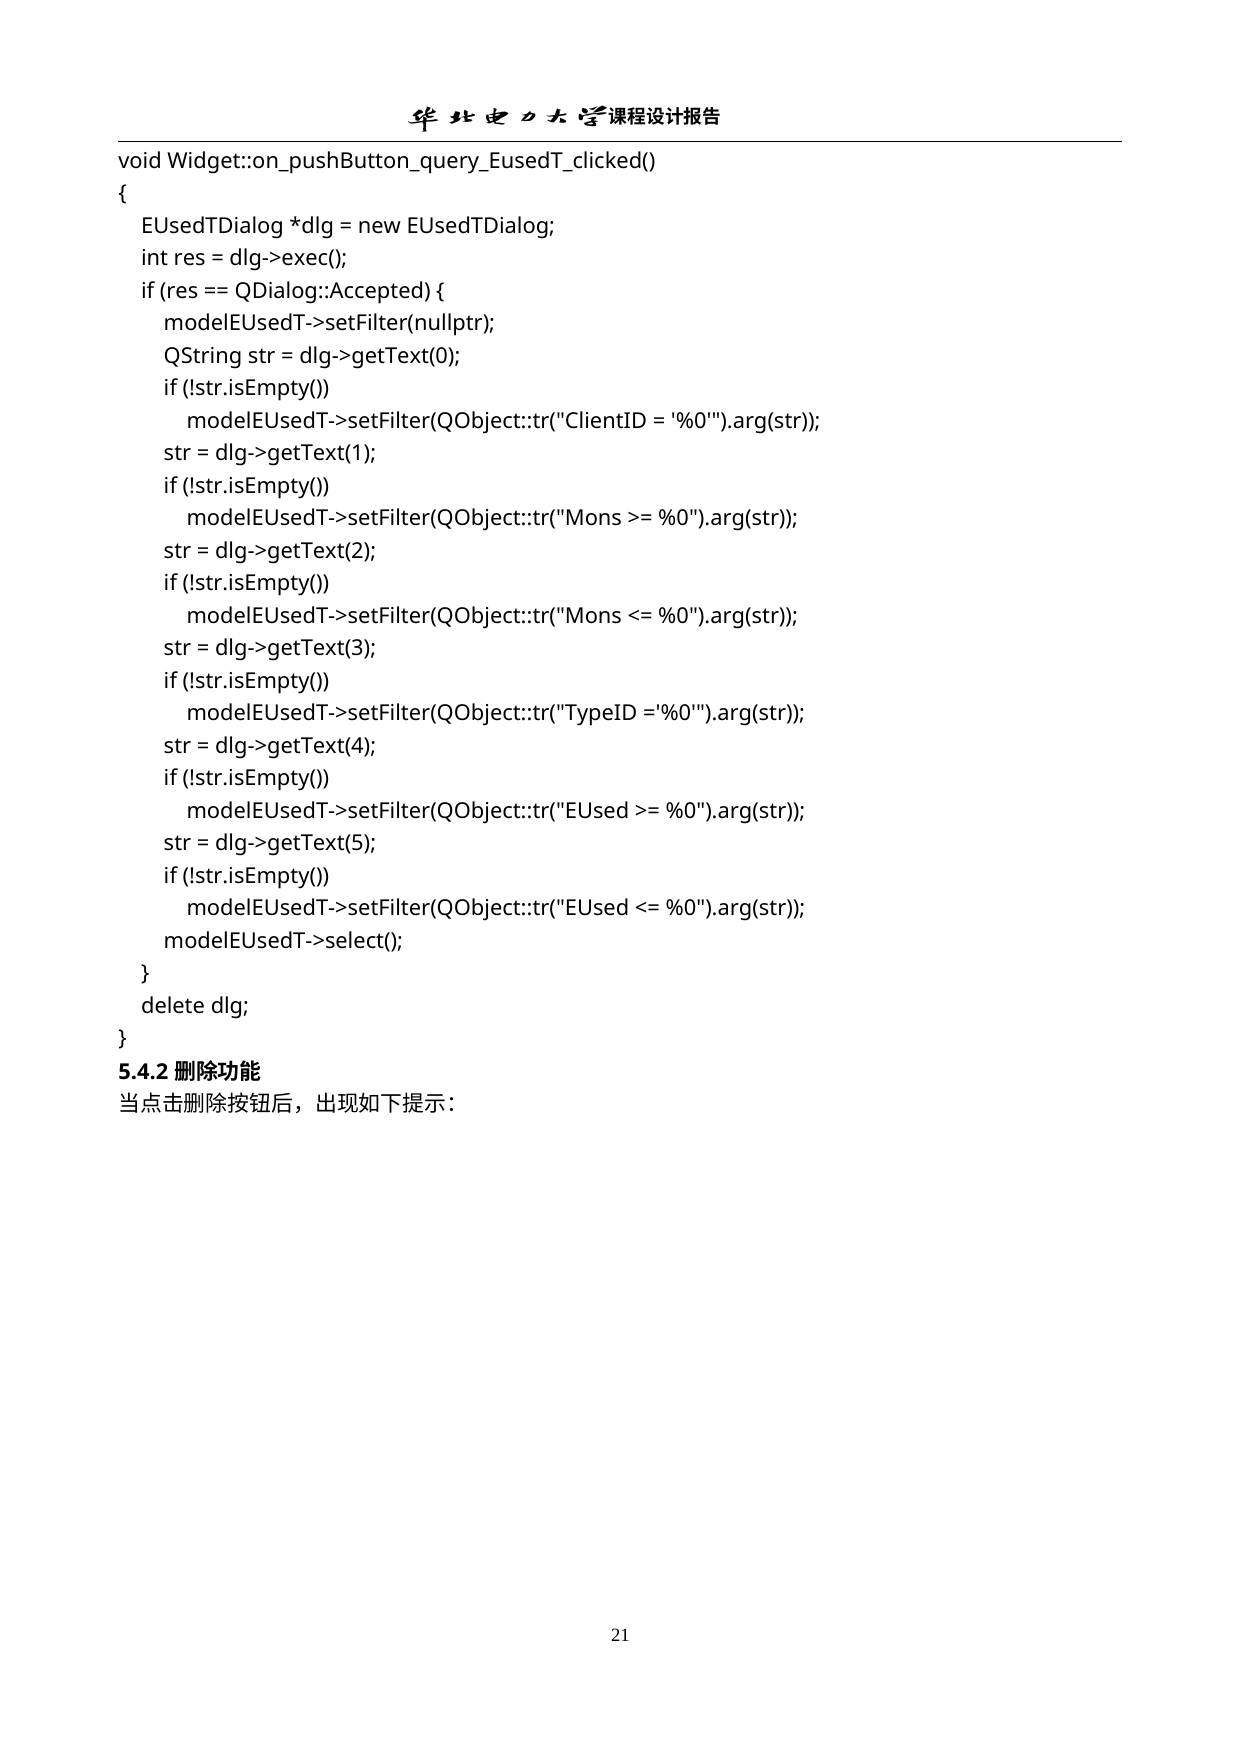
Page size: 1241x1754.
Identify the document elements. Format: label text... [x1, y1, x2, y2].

picture [358, 105, 622, 134]
text if (res == QDialog::Accepted) { [118, 273, 1122, 306]
text modelEUsedT->setFilter(QObject::tr("EUsed >= %0").arg(str)); [118, 793, 1122, 826]
text { [118, 176, 1122, 208]
text if (!str.isEmpty()) [118, 663, 1122, 696]
text 5.4.2 删除功能 [118, 1053, 1122, 1086]
text modelEUsedT->select(); [118, 923, 1122, 956]
text modelEUsedT->setFilter(QObject::tr("Mons <= %0").arg(str)); [118, 598, 1122, 631]
text if (!str.isEmpty()) [118, 468, 1122, 501]
text if (!str.isEmpty()) [118, 858, 1122, 891]
text modelEUsedT->setFilter(QObject::tr("Mons >= %0").arg(str)); [118, 501, 1122, 533]
text str = dlg->getText(3); [118, 631, 1122, 663]
text int res = dlg->exec(); [118, 241, 1122, 273]
text str = dlg->getText(1); [118, 436, 1122, 468]
text void Widget::on_pushButton_query_EusedT_clicked() [118, 143, 1122, 176]
text modelEUsedT->setFilter(QObject::tr("EUsed <= %0").arg(str)); [118, 891, 1122, 923]
text str = dlg->getText(4); [118, 728, 1122, 761]
text if (!str.isEmpty()) [118, 566, 1122, 598]
text 当点击删除按钮后，出现如下提示： [118, 1086, 1122, 1118]
text } [118, 1021, 1122, 1053]
text str = dlg->getText(5); [118, 826, 1122, 858]
text } [118, 956, 1122, 988]
text QString str = dlg->getText(0); [118, 338, 1122, 371]
text modelEUsedT->setFilter(QObject::tr("ClientID = '%0'").arg(str)); [118, 403, 1122, 436]
text modelEUsedT->setFilter(QObject::tr("TypeID ='%0'").arg(str)); [118, 696, 1122, 728]
text if (!str.isEmpty()) [118, 761, 1122, 793]
text delete dlg; [118, 988, 1122, 1021]
text modelEUsedT->setFilter(nullptr); [118, 306, 1122, 338]
text if (!str.isEmpty()) [118, 371, 1122, 403]
text str = dlg->getText(2); [118, 533, 1122, 566]
text EUsedTDialog *dlg = new EUsedTDialog; [118, 208, 1122, 241]
